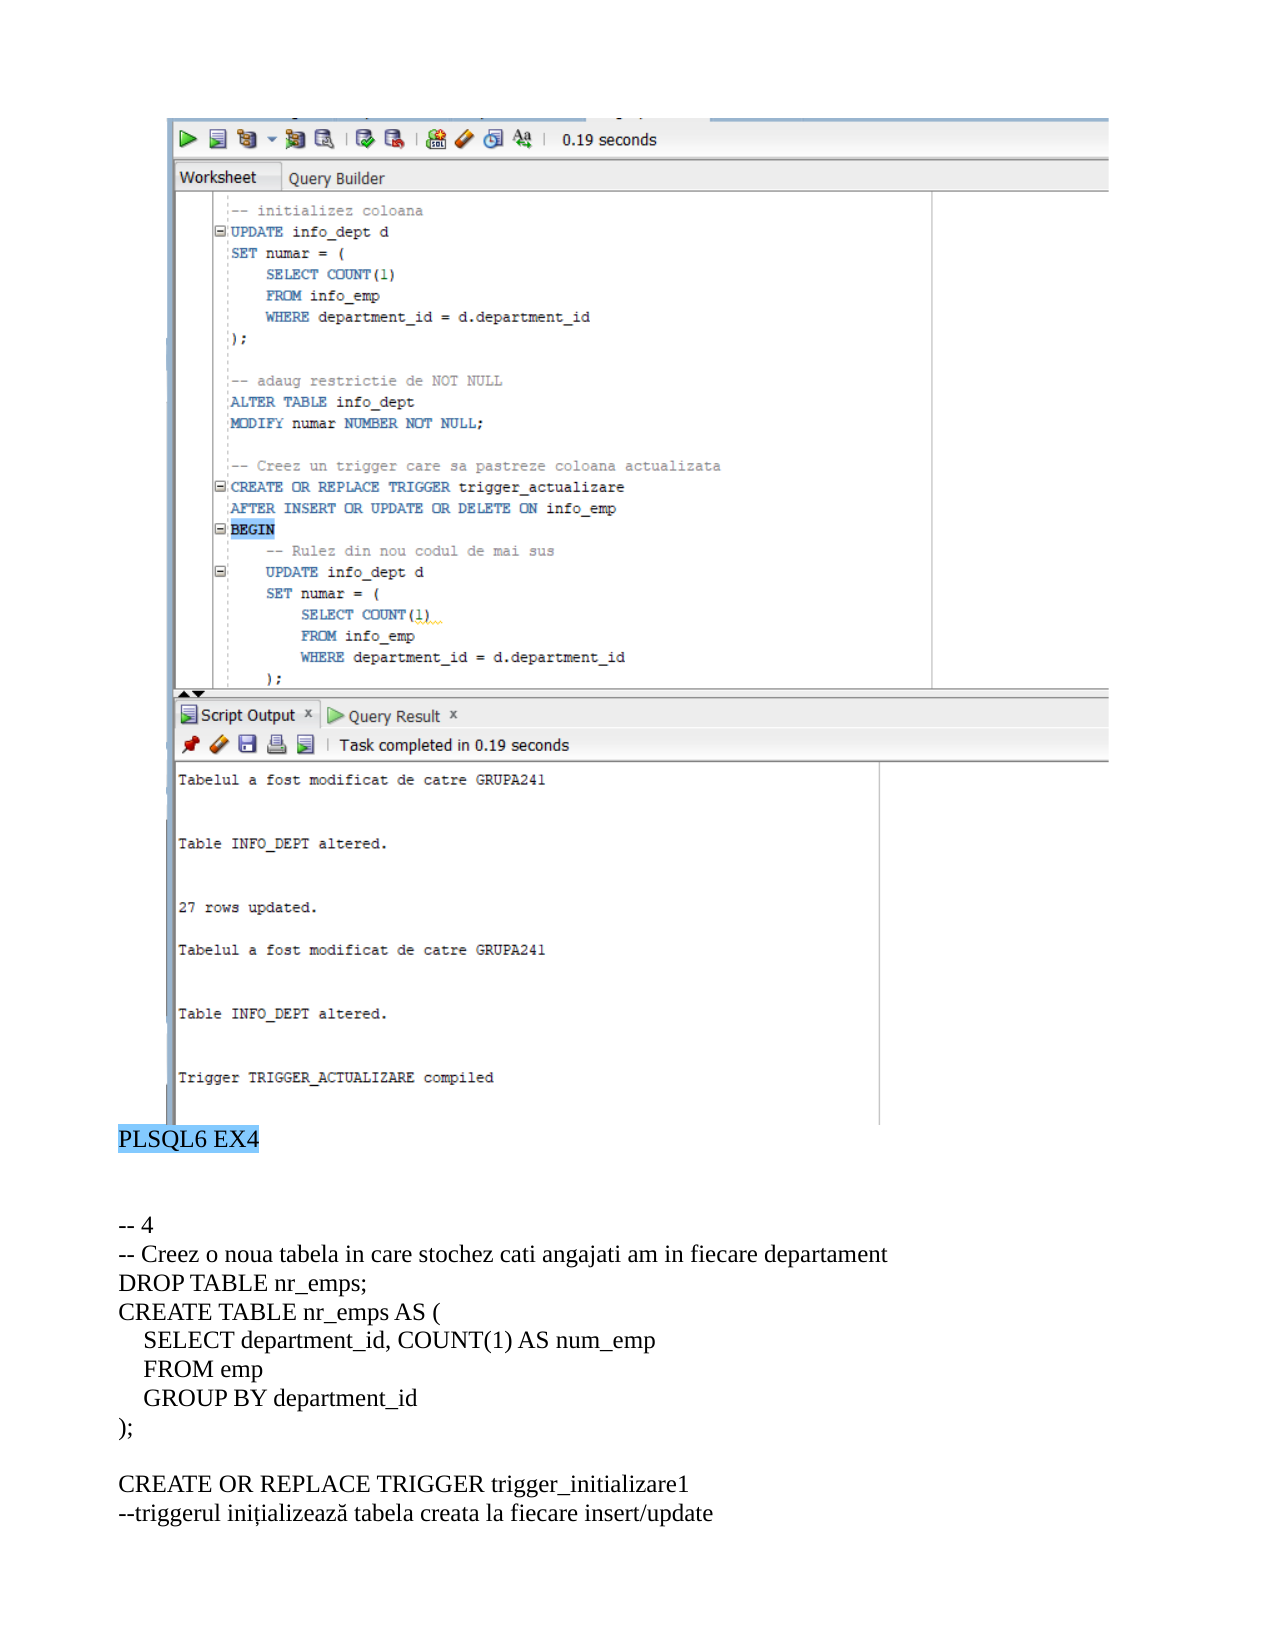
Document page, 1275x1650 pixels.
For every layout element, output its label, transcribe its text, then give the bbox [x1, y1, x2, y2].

text ); [118, 1412, 1157, 1441]
text CREATE OR REPLACE TRIGGER trigger_initializare1 [118, 1469, 1157, 1498]
text CREATE TABLE nr_emps AS ( [118, 1297, 1157, 1326]
text GROUP BY department_id [118, 1383, 1157, 1412]
text FROM emp [118, 1354, 1157, 1383]
text PLSQL6 EX4 [118, 176, 1157, 1153]
text DROP TABLE nr_emps; [118, 1268, 1157, 1297]
text SELECT department_id, COUNT(1) AS num_emp [118, 1326, 1157, 1354]
text -- 4 [118, 1211, 1157, 1239]
text -- Creez o noua tabela in care stochez cati angajati am in fiecare departament [118, 1239, 1157, 1268]
text --triggerul inițializează tabela creata la fiecare insert/update [118, 1498, 1157, 1527]
